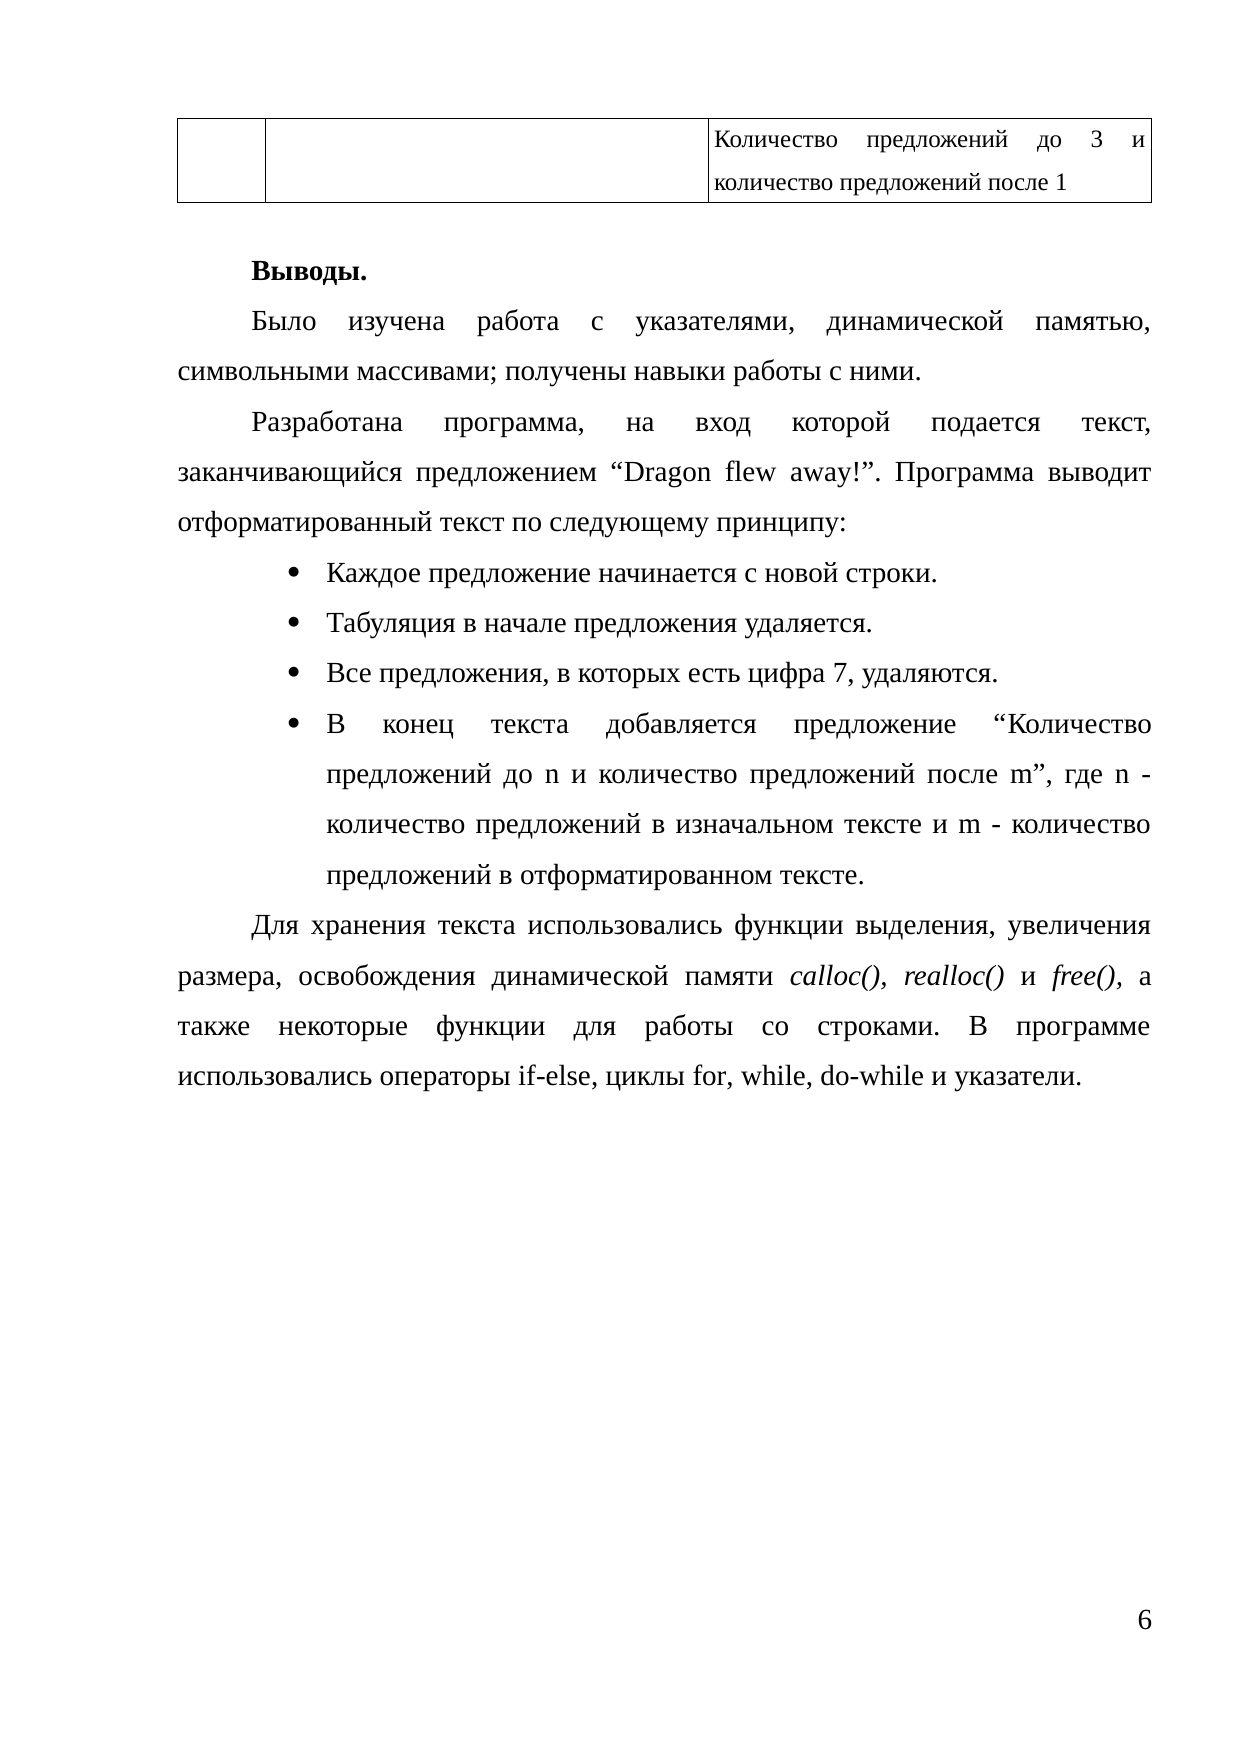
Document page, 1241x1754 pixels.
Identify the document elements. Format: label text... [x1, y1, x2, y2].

text Было изучена работа с указателями, динамической памятью, символьными массивами; получены навыки работы с ними. [177, 303, 1152, 387]
table_cell [266, 119, 708, 202]
list Все предложения, в которых есть цифра 7, удаляются. [288, 656, 1152, 689]
text Разработана программа, на вход которой подается текст, заканчивающийся предложением “Dragon flew away!”. Программа выводит отформатированный текст по следующему принципу: [177, 404, 1152, 538]
table_cell Количество предложений до 3 и количество предложений после 1 [709, 119, 1151, 202]
text Для хранения текста использовались функции выделения, увеличения размера, освобождения динамической памяти calloc(), realloc() и free(), а также некоторые функции для работы со строками. В программе использовались операторы if-else, циклы for, while, do-while и указатели. [177, 907, 1152, 1092]
list В конец текста добавляется предложение “Количество предложений до n и количество предложений после m”, где n - количество предложений в изначальном тексте и m - количество предложений в отформатированном тексте. [288, 706, 1152, 891]
list Табуляция в начале предложения удаляется. [288, 605, 1152, 639]
table_cell [178, 119, 265, 202]
list Каждое предложение начинается с новой строки. [288, 555, 1152, 588]
subtitle Выводы. [177, 253, 1152, 286]
